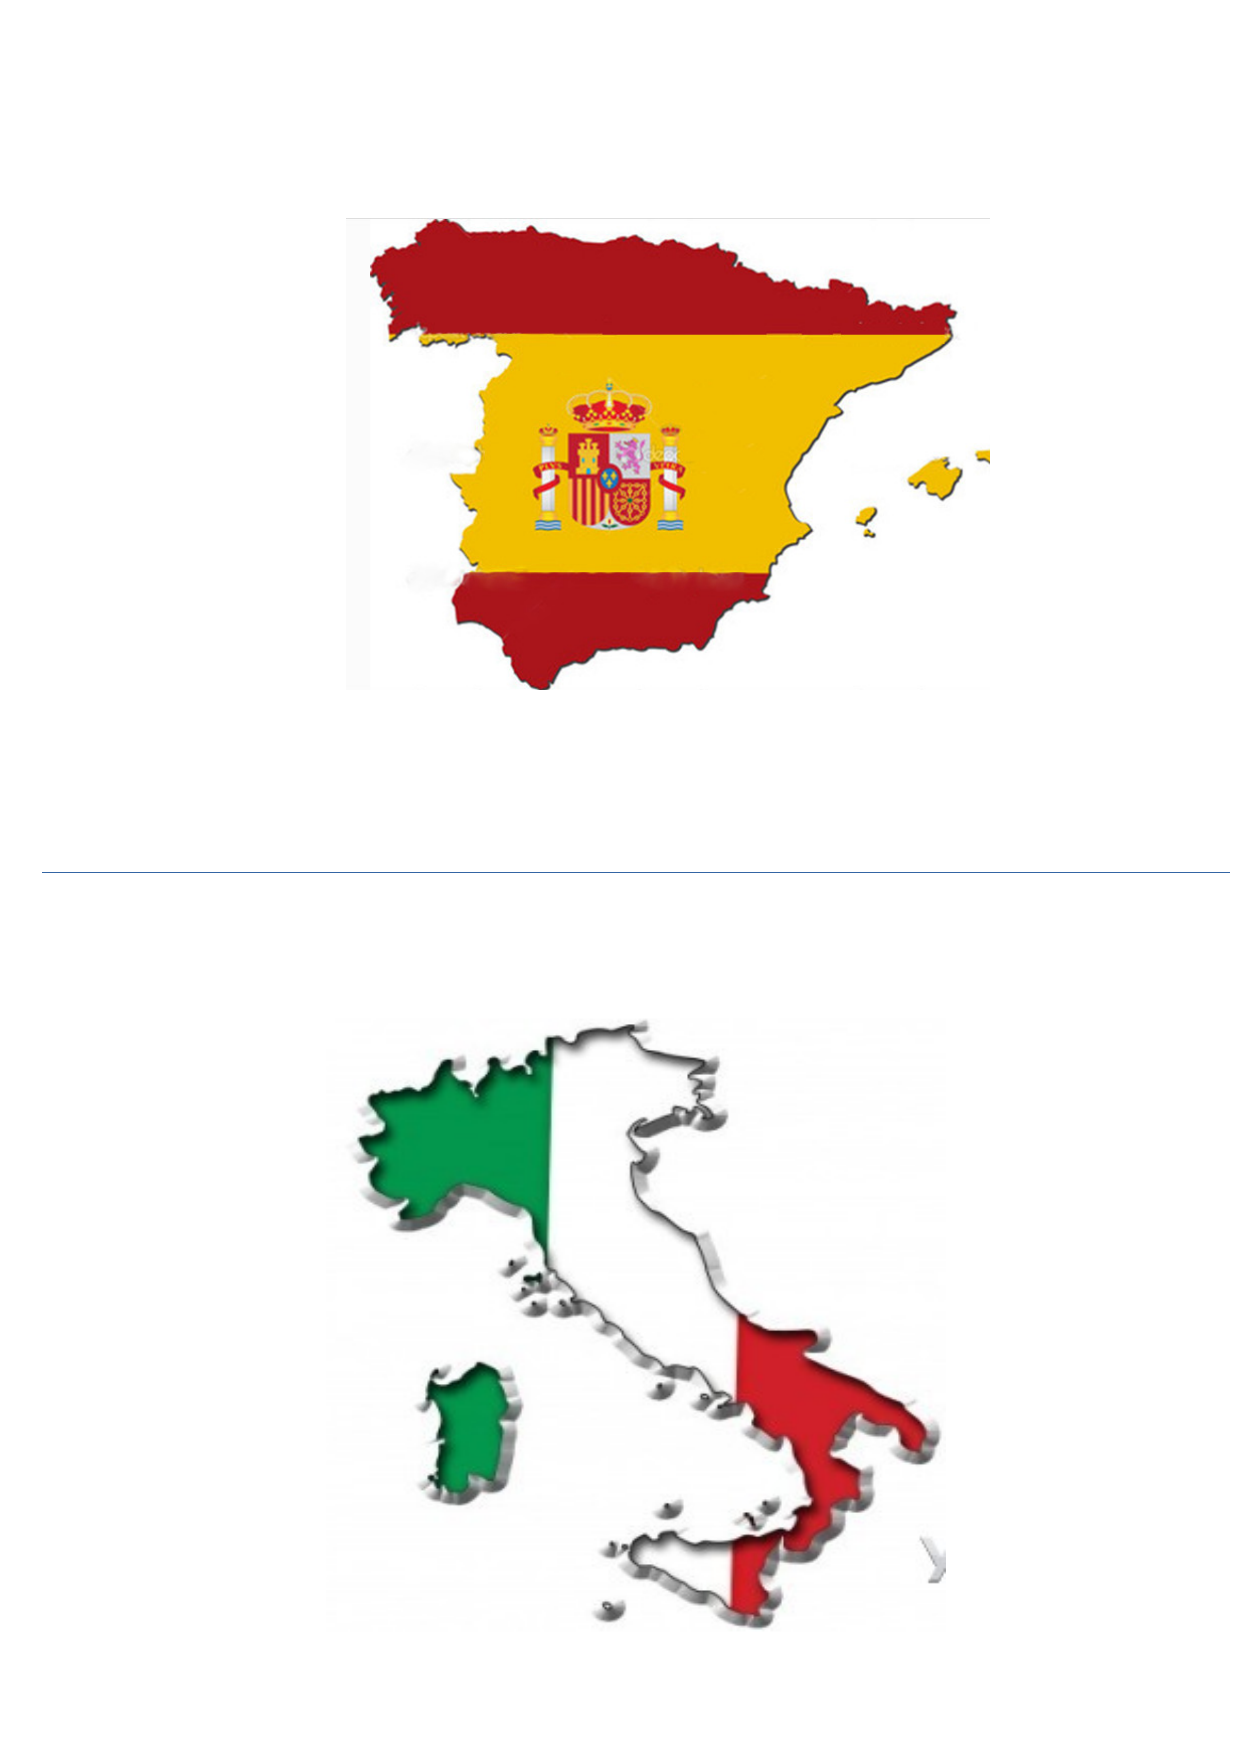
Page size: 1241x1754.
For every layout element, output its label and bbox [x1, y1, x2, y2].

picture [346, 218, 990, 690]
picture [326, 1010, 946, 1641]
